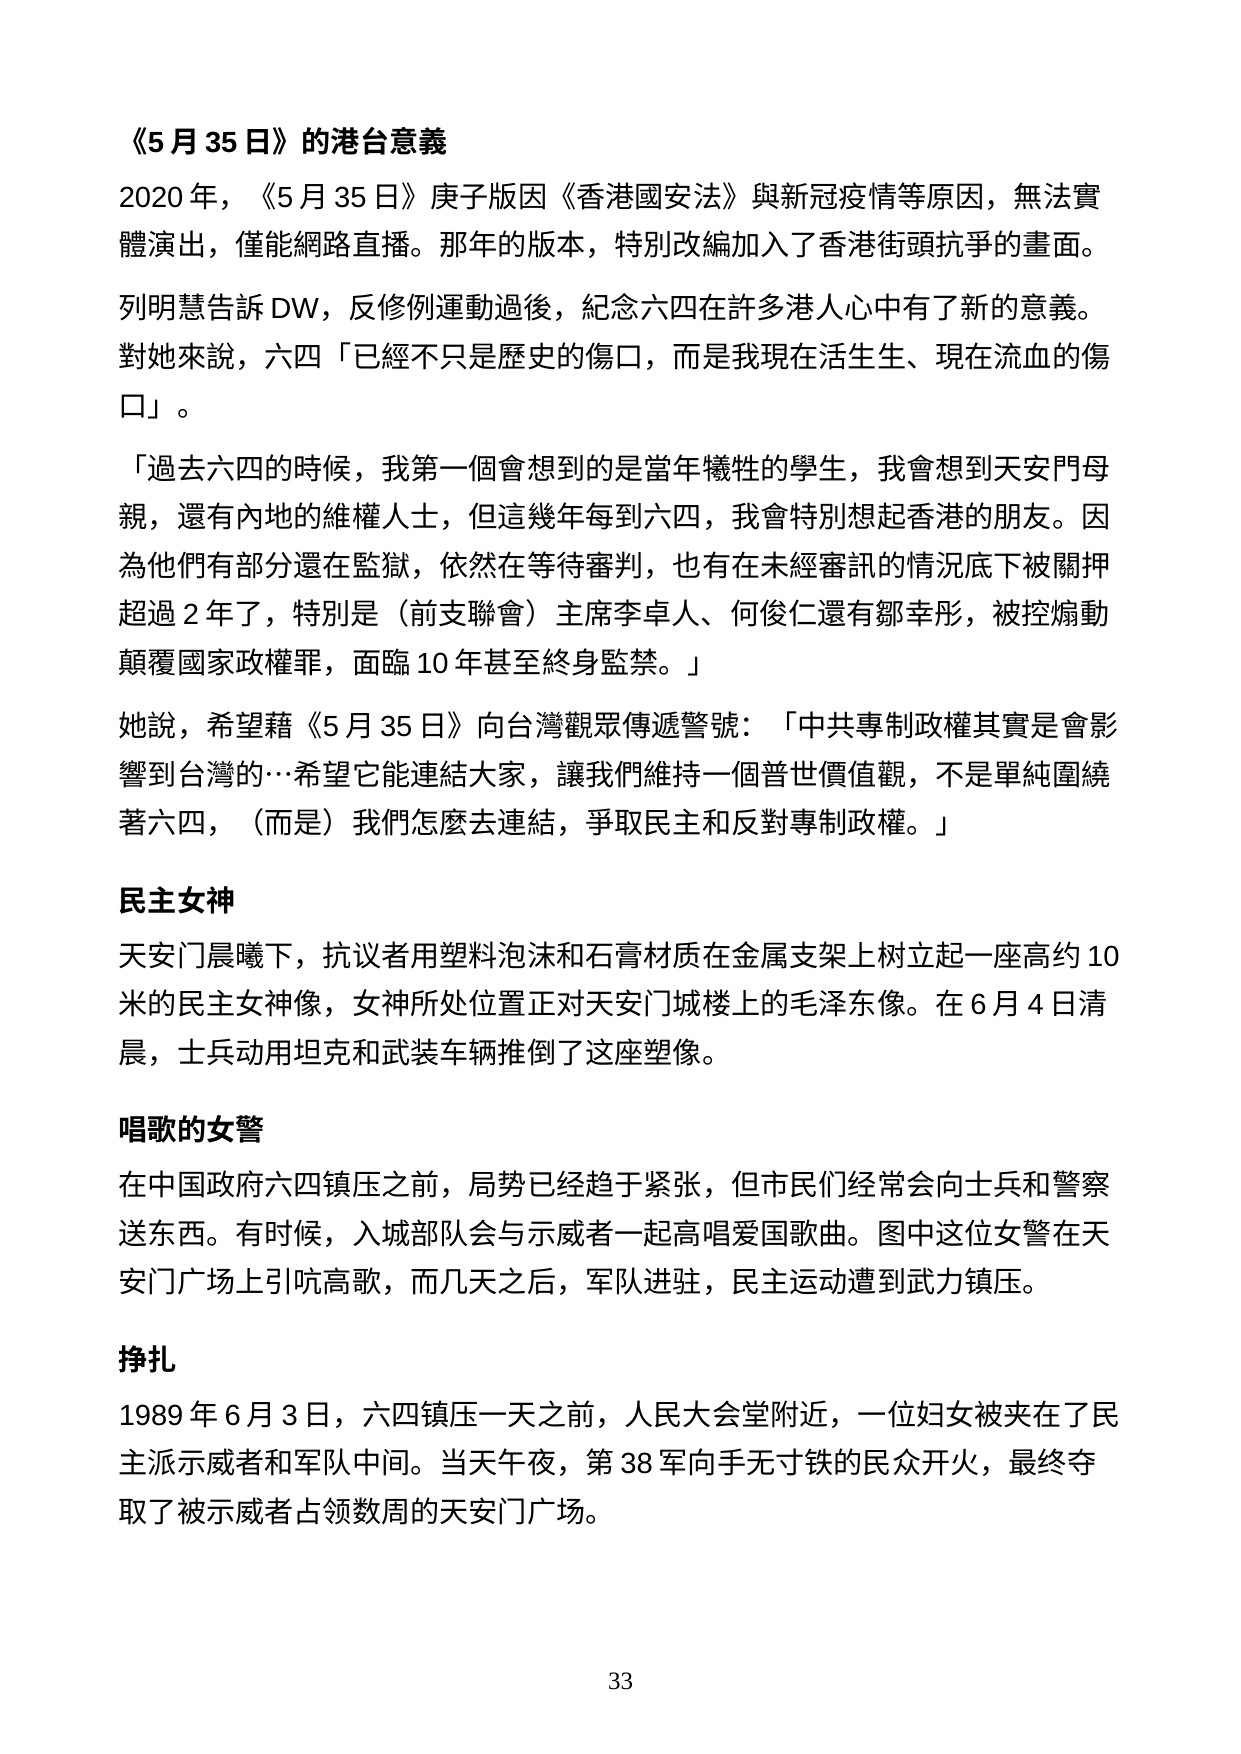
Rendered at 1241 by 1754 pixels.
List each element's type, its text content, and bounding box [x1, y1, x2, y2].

text 她說，希望藉《5月35日》向台灣觀眾傳遞警號：「中共專制政權其實是會影響到台灣的…希望它能連結大家，讓我們維持一個普世價值觀，不是單純圍繞著六四，（而是）我們怎麼去連結，爭取民主和反對專制政權。」 [118, 702, 1122, 842]
text 2020年，《5月35日》庚子版因《香港國安法》與新冠疫情等原因，無法實體演出，僅能網路直播。那年的版本，特別改編加入了香港街頭抗爭的畫面。 [118, 173, 1122, 264]
text 列明慧告訴DW，反修例運動過後，紀念六四在許多港人心中有了新的意義。對她來說，六四「已經不只是歷史的傷口，而是我現在活生生、現在流血的傷口」。 [118, 285, 1122, 424]
text 在中国政府六四镇压之前，局势已经趋于紧张，但市民们经常会向士兵和警察送东西。有时候，入城部队会与示威者一起高唱爱国歌曲。图中这位女警在天安门广场上引吭高歌，而几天之后，军队进驻，民主运动遭到武力镇压。 [118, 1162, 1122, 1301]
subtitle 民主女神 [118, 877, 1122, 919]
text 天安门晨曦下，抗议者用塑料泡沫和石膏材质在金属支架上树立起一座高约10米的民主女神像，女神所处位置正对天安门城楼上的毛泽东像。在6月4日清晨，士兵动用坦克和武装车辆推倒了这座塑像。 [118, 932, 1122, 1071]
subtitle 挣扎 [118, 1336, 1122, 1379]
subtitle 《5月35日》的港台意義 [118, 118, 1122, 161]
text 1989年6月3日，六四镇压一天之前，人民大会堂附近，一位妇女被夹在了民主派示威者和军队中间。当天午夜，第38军向手无寸铁的民众开火，最终夺取了被示威者占领数周的天安门广场。 [118, 1391, 1122, 1531]
text 「過去六四的時候，我第一個會想到的是當年犧牲的學生，我會想到天安門母親，還有內地的維權人士，但這幾年每到六四，我會特別想起香港的朋友。因為他們有部分還在監獄，依然在等待審判，也有在未經審訊的情況底下被關押超過2年了，特別是（前支聯會）主席李卓人、何俊仁還有鄒幸彤，被控煽動顛覆國家政權罪，面臨10年甚至終身監禁。」 [118, 445, 1122, 682]
subtitle 唱歌的女警 [118, 1107, 1122, 1149]
